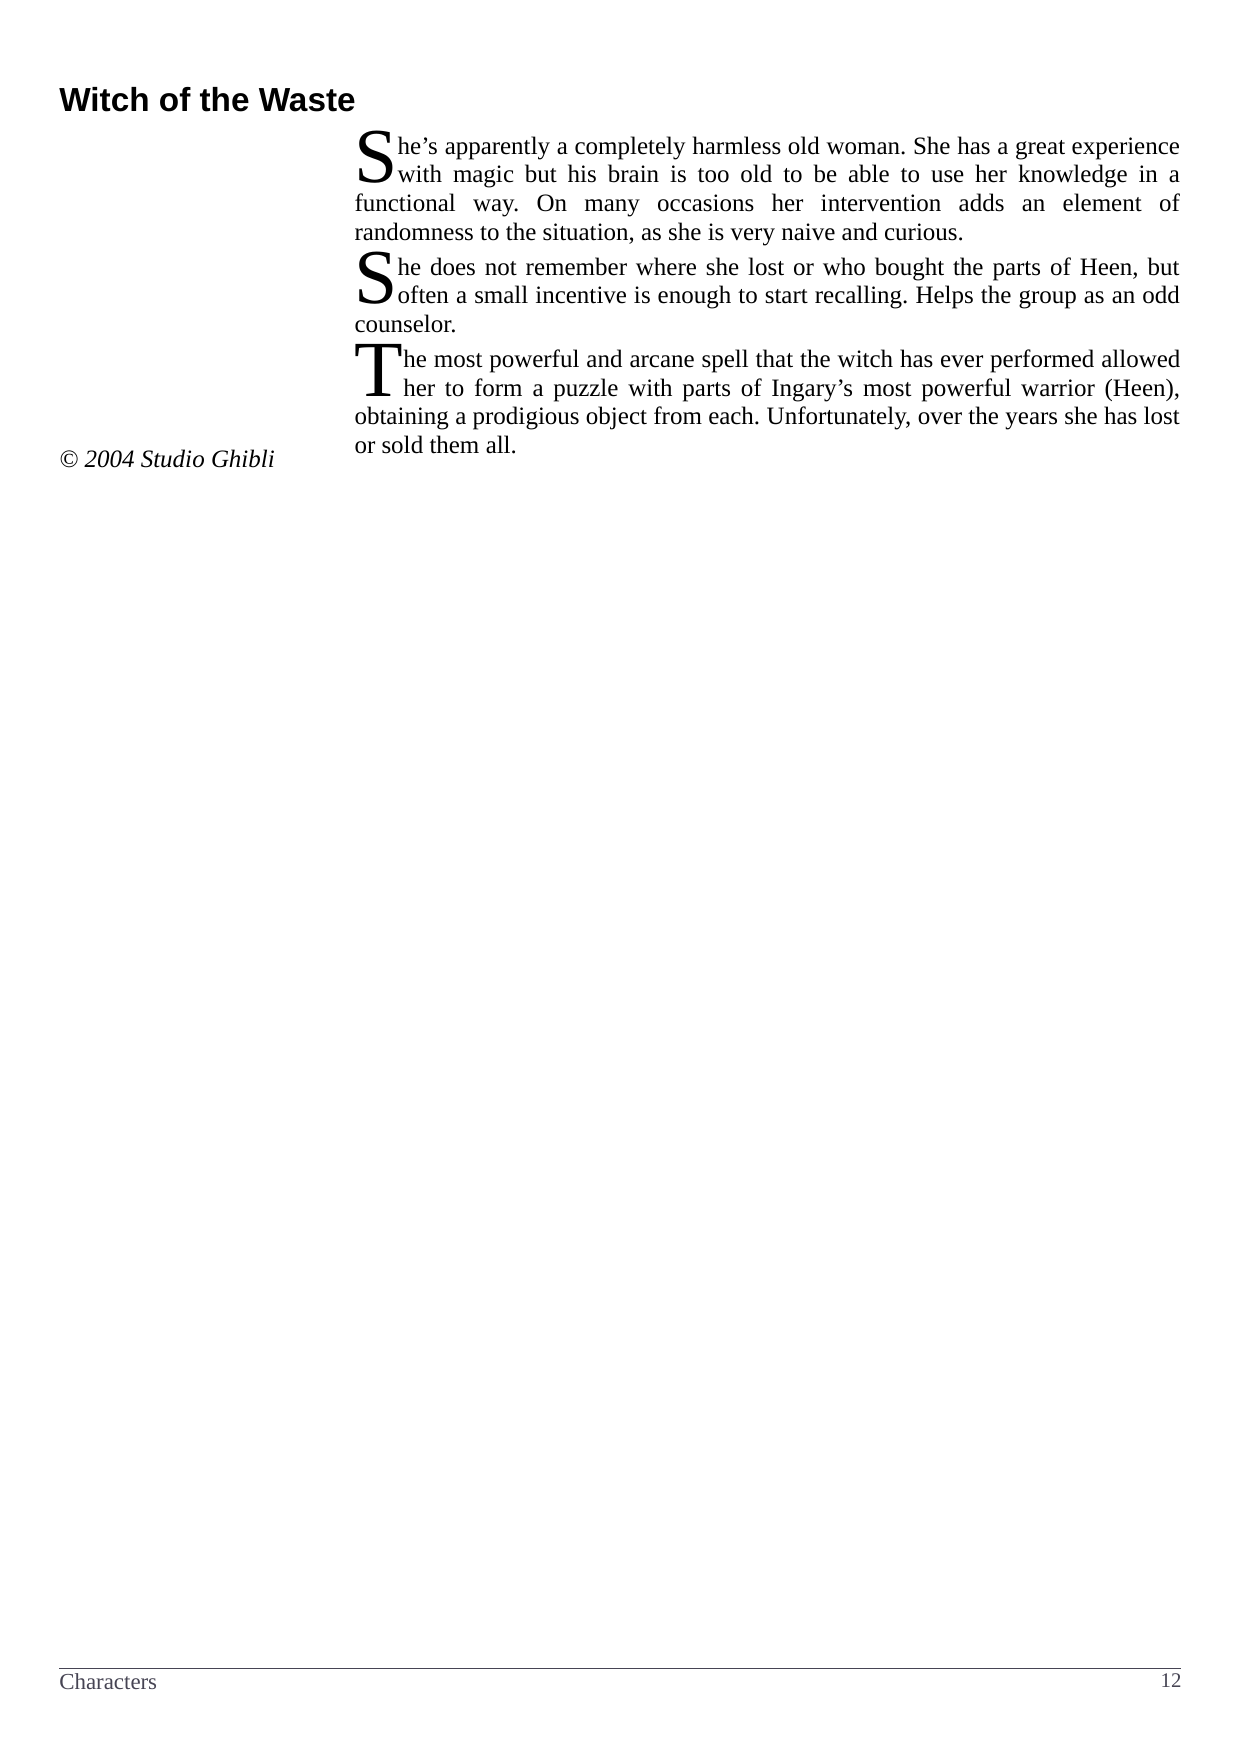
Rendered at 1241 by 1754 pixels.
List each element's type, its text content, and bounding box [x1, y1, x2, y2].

text The most powerful and arcane spell that the witch has ever performed allowed her to form a puzzle with parts of Ingary’s most powerful warrior (Heen), obtaining a prodigious object from each. Unfortunately, over the years she has lost or sold them all. [354, 344, 1181, 459]
subtitle Witch of the Waste [59, 80, 1181, 118]
text © 2004 Studio Ghibli [59, 143, 354, 473]
text She’s apparently a completely harmless old woman. She has a great experience with magic but his brain is too old to be able to use her knowledge in a functional way. On many occasions her intervention adds an element of randomness to the situation, as she is very naive and curious. [59, 131, 1181, 246]
text She does not remember where she lost or who bought the parts of Heen, but often a small incentive is enough to start recalling. Helps the group as an odd counselor. [354, 252, 1181, 338]
